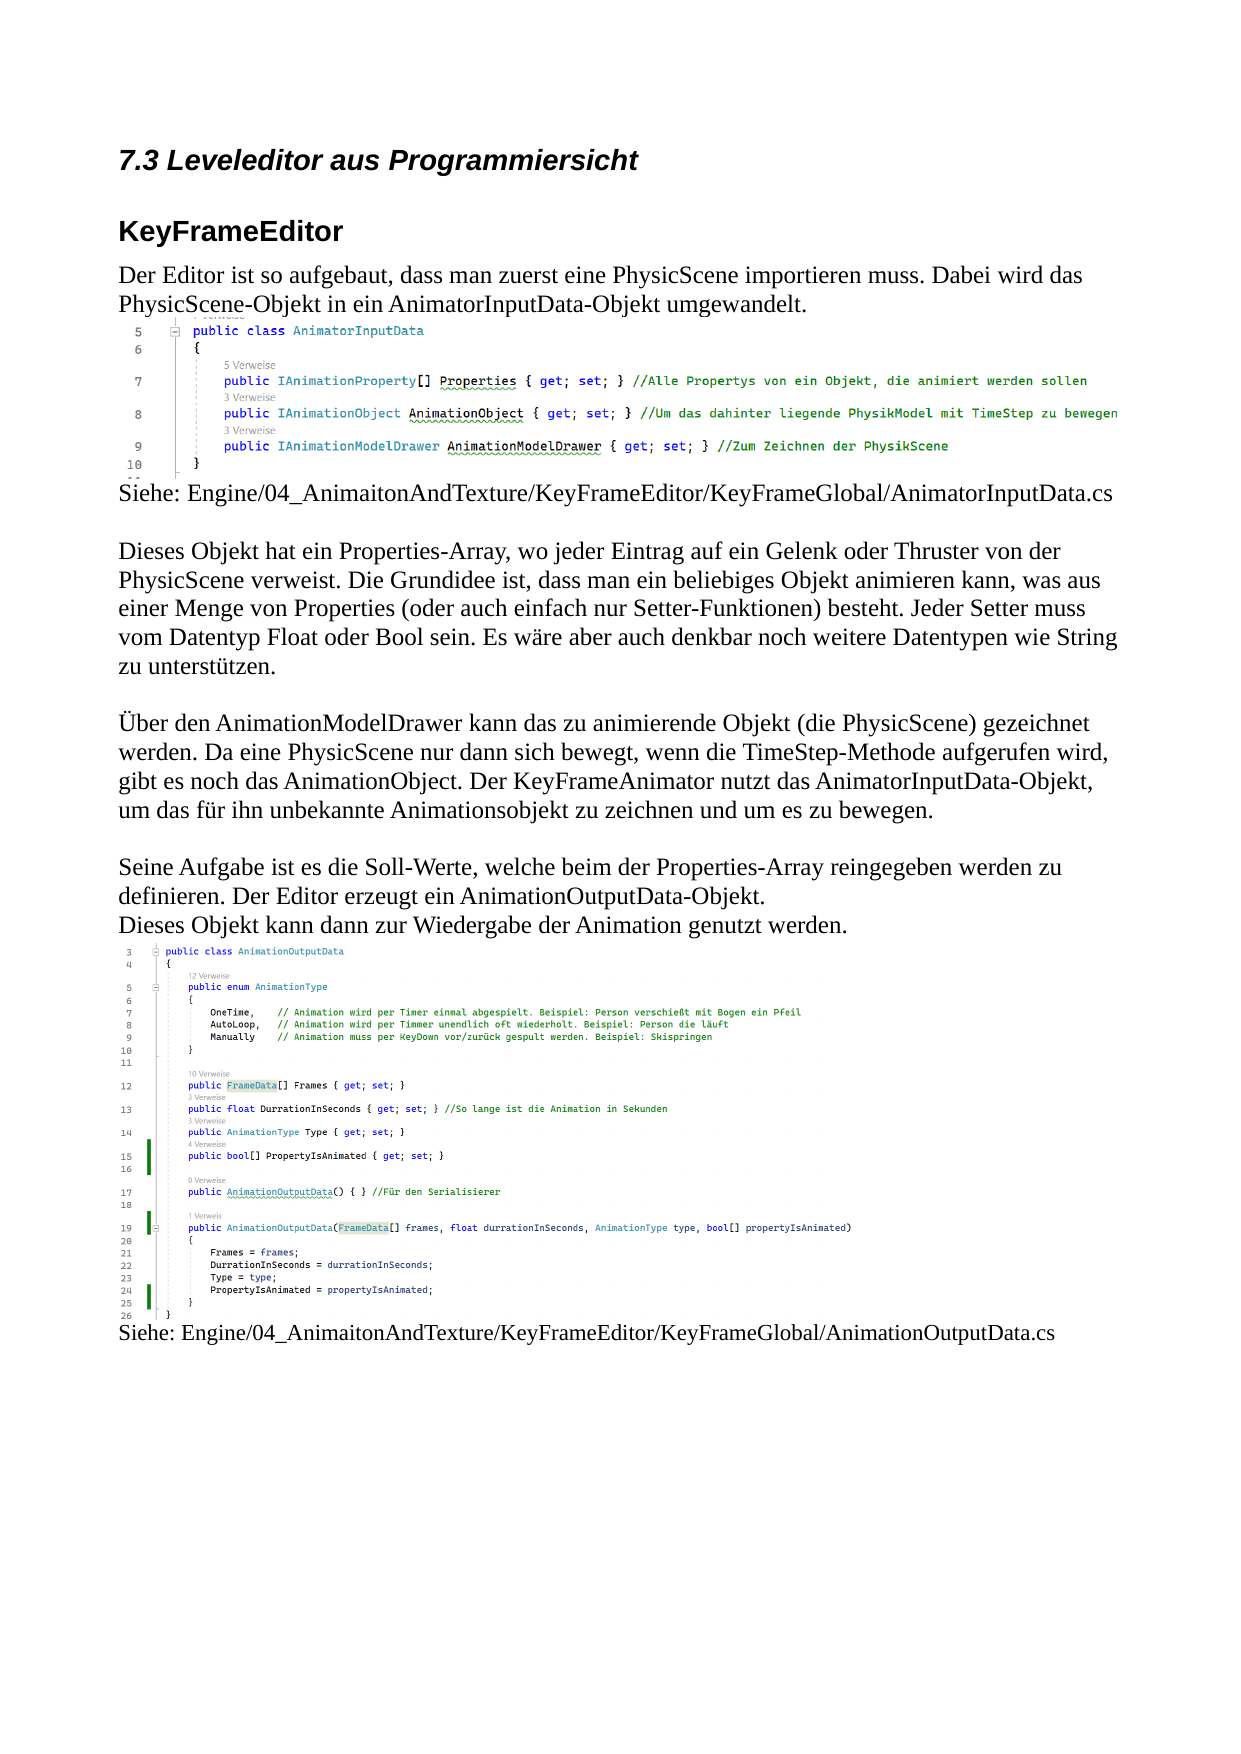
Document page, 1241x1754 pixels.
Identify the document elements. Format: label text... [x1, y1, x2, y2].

picture [120, 943, 857, 1320]
subtitle KeyFrameEditor [118, 214, 1122, 248]
text Dieses Objekt kann dann zur Wiedergabe der Animation genutzt werden. [118, 910, 1122, 938]
text Dieses Objekt hat ein Properties-Array, wo jeder Eintrag auf ein Gelenk oder Thruster von der PhysicScene verweist. Die Grundidee ist, dass man ein beliebiges Objekt animieren kann, was aus einer Menge von Properties (oder auch einfach nur Setter-Funktionen) besteht. Jeder Setter muss vom Datentyp Float oder Bool sein. Es wäre aber auch denkbar noch weitere Datentypen wie String zu unterstützen. [118, 536, 1122, 680]
text Seine Aufgabe ist es die Soll-Werte, welche beim der Properties-Array reingegeben werden zu definieren. Der Editor erzeugt ein AnimationOutputData-Objekt. [118, 852, 1122, 910]
text Der Editor ist so aufgebaut, dass man zuerst eine PhysicScene importieren muss. Dabei wird das PhysicScene-Objekt in ein AnimatorInputData-Objekt umgewandelt. [118, 260, 1122, 317]
text Siehe: Engine/04_AnimaitonAndTexture/KeyFrameEditor/KeyFrameGlobal/AnimatorInputData.cs [118, 479, 1122, 507]
picture [118, 317, 1123, 479]
subtitle 7.3 Leveleditor aus Programmiersicht [118, 143, 1122, 177]
text Über den AnimationModelDrawer kann das zu animierende Objekt (die PhysicScene) gezeichnet werden. Da eine PhysicScene nur dann sich bewegt, wenn die TimeStep-Methode aufgerufen wird, gibt es noch das AnimationObject. Der KeyFrameAnimator nutzt das AnimatorInputData-Objekt, um das für ihn unbekannte Animationsobjekt zu zeichnen und um es zu bewegen. [118, 708, 1122, 823]
text Siehe: Engine/04_AnimaitonAndTexture/KeyFrameEditor/KeyFrameGlobal/AnimationOutputData.cs [118, 938, 1122, 1346]
